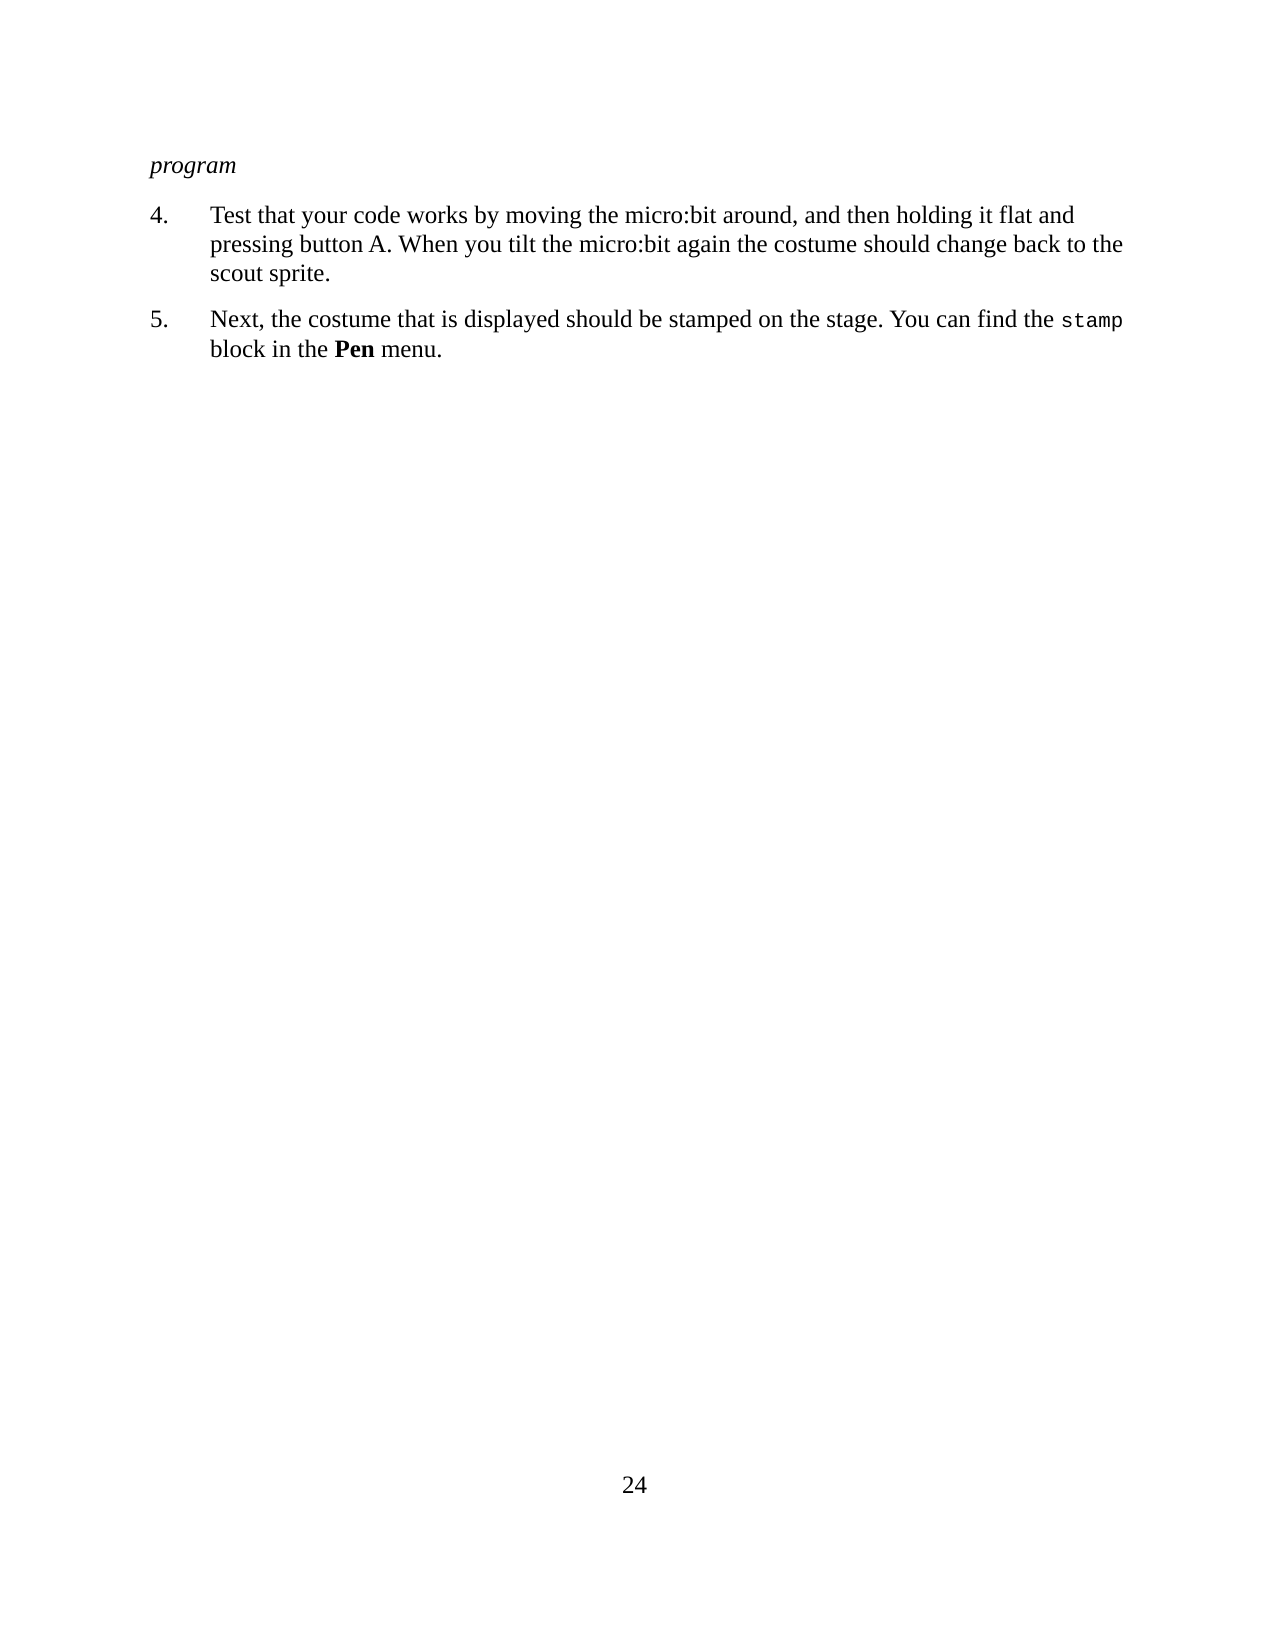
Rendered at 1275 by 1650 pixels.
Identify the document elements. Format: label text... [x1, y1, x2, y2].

list Test that your code works by moving the micro:bit around, and then holding it flat and pressing button A. When you tilt the micro:bit again the costume should change back to the scout sprite. [150, 200, 1125, 286]
text program [150, 150, 1125, 179]
list Next, the costume that is displayed should be stamped on the stage. You can find the stamp block in the Pen menu. [150, 304, 1125, 363]
